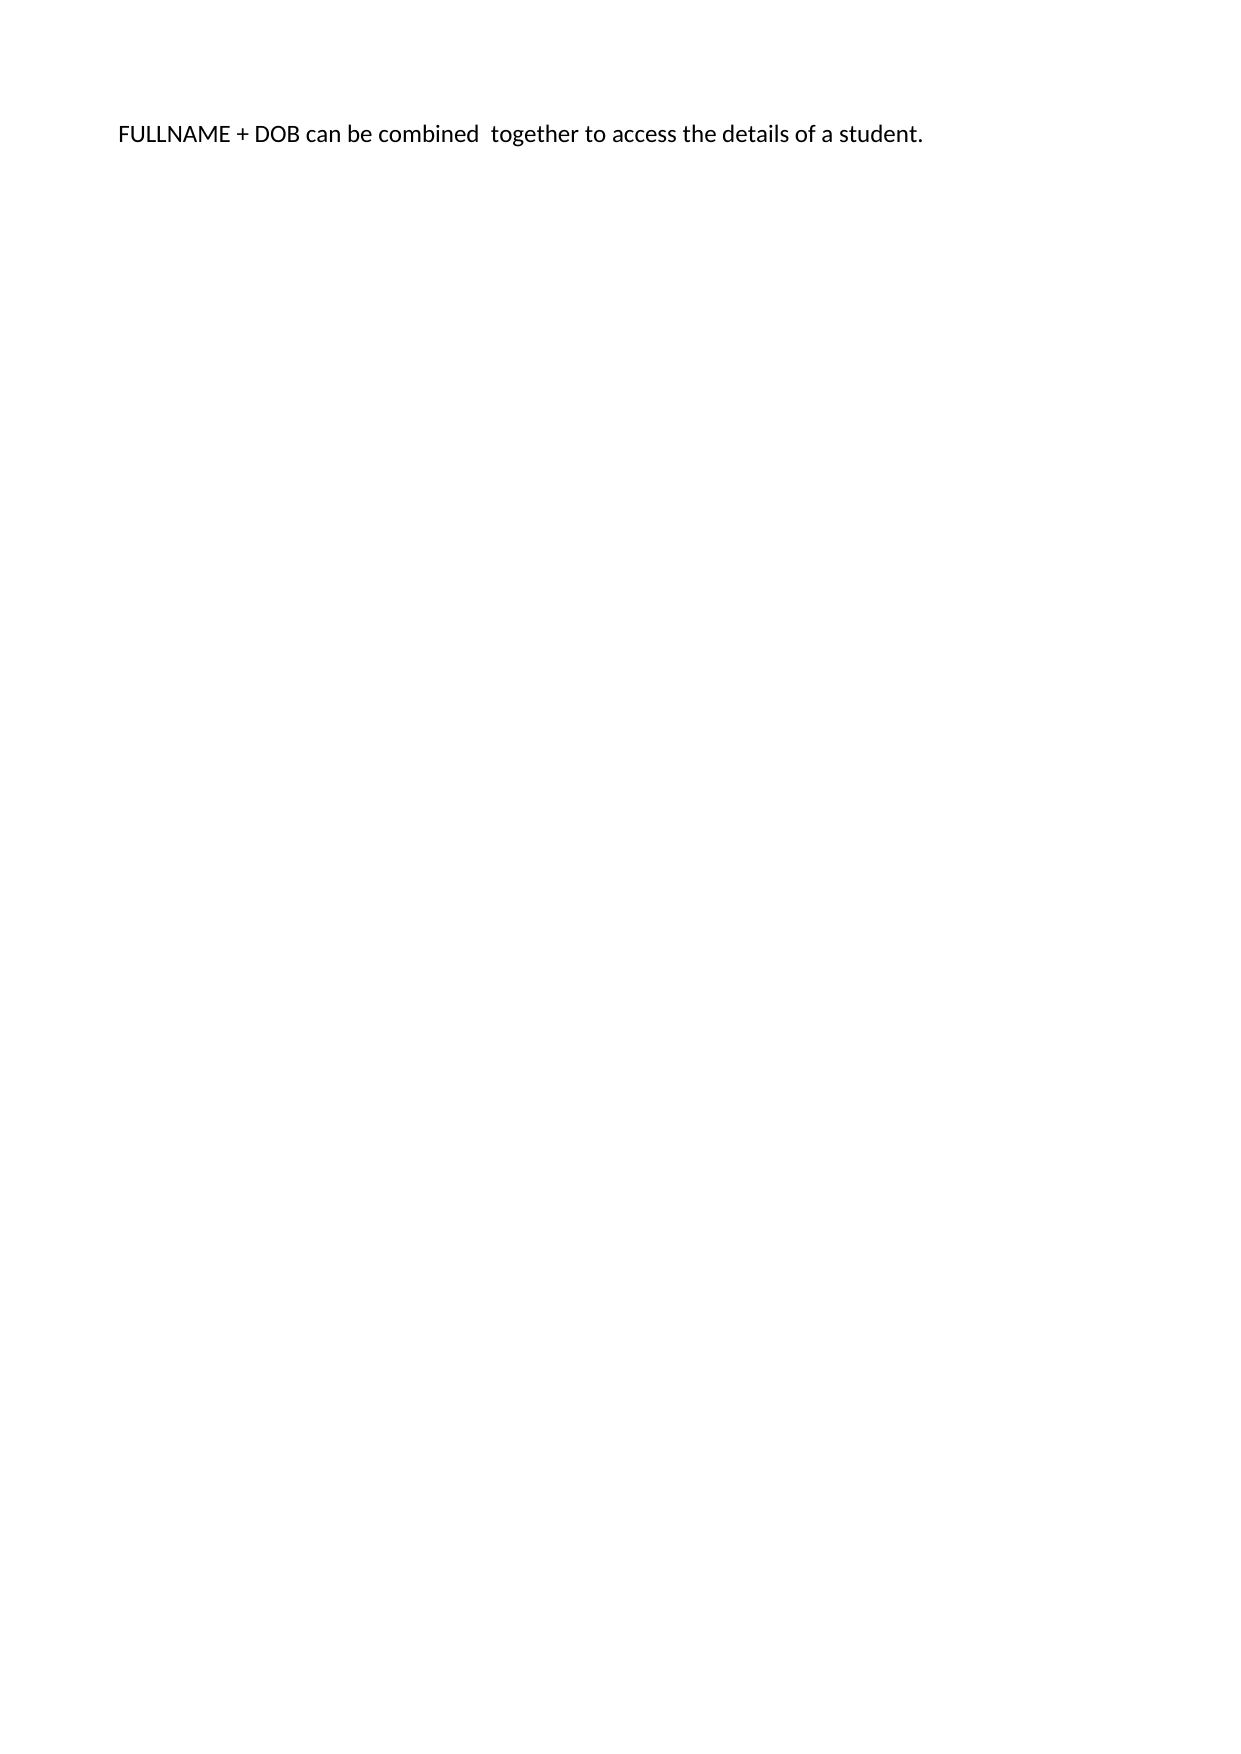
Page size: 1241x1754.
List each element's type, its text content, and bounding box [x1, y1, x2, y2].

text FULLNAME + DOB can be combined together to access the details of a student. [118, 118, 1122, 149]
